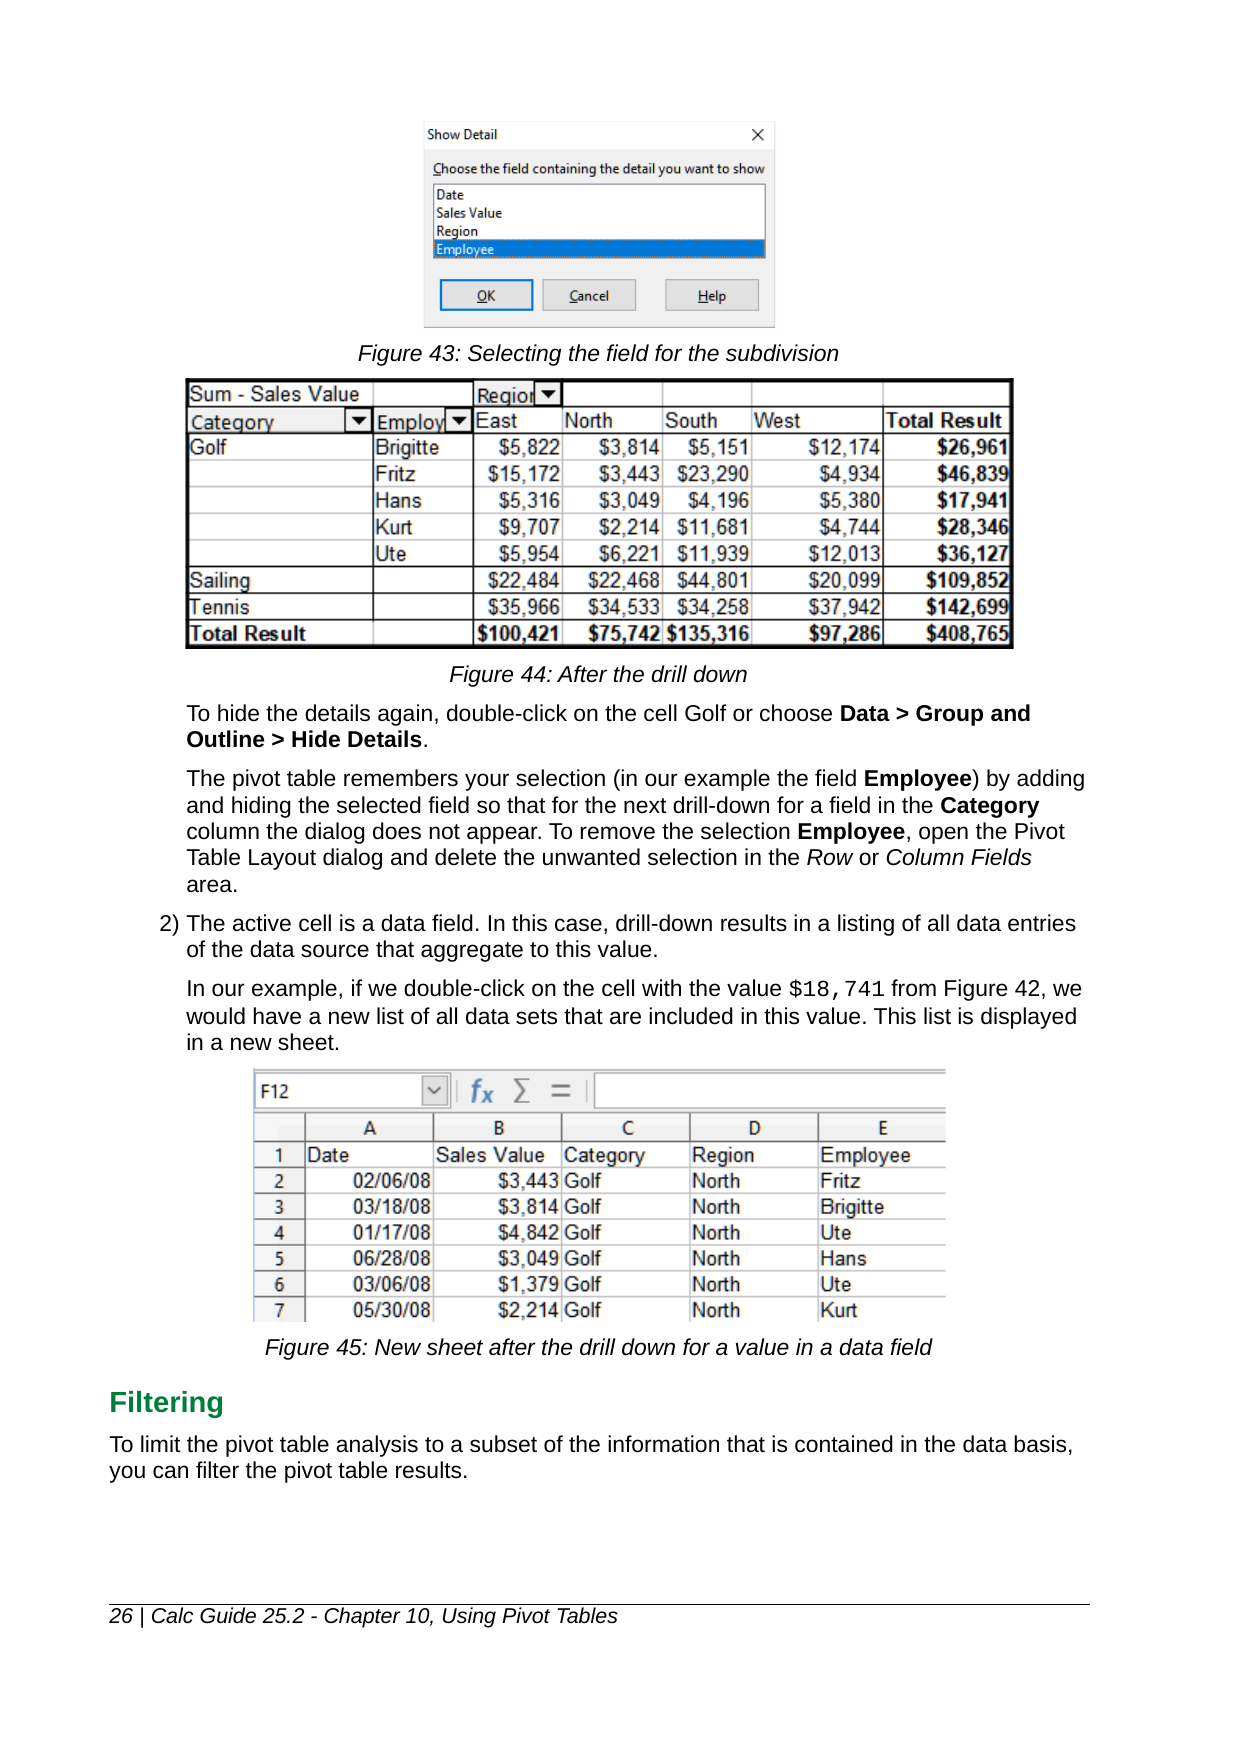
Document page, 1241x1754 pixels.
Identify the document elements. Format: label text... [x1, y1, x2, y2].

text In our example, if we double-click on the cell with the value $18,741 from Figure 42, we would have a new list of all data sets that are included in this value. This list is displayed in a new sheet. [186, 975, 1090, 1056]
text Figure 44: After the drill down [185, 661, 1014, 688]
list The active cell is a data field. In this case, drill-down results in a listing of all data entries of the data source that aggregate to this value. [186, 909, 1090, 962]
text The pivot table remembers your selection (in our example the field Employee) by adding and hiding the selected field so that for the next drill-down for a field in the Category column the dialog does not appear. To remove the selection Employee, open the Pivot Table Layout dialog and delete the unwanted selection in the Row or Column Fields area. [186, 765, 1090, 897]
text Figure 45: New sheet after the drill down for a value in a data field [253, 1334, 946, 1360]
text To limit the pivot table analysis to a subset of the information that is contained in the data basis, you can filter the pivot table results. [109, 1431, 1090, 1484]
picture [185, 378, 1014, 649]
picture [423, 121, 776, 328]
text To hide the details again, double-click on the cell Golf or choose Data > Group and Outline > Hide Details. [186, 700, 1090, 753]
picture [253, 1068, 946, 1322]
text Figure 43: Selecting the field for the subdivision [357, 340, 841, 366]
subtitle Filtering [109, 1385, 1090, 1419]
